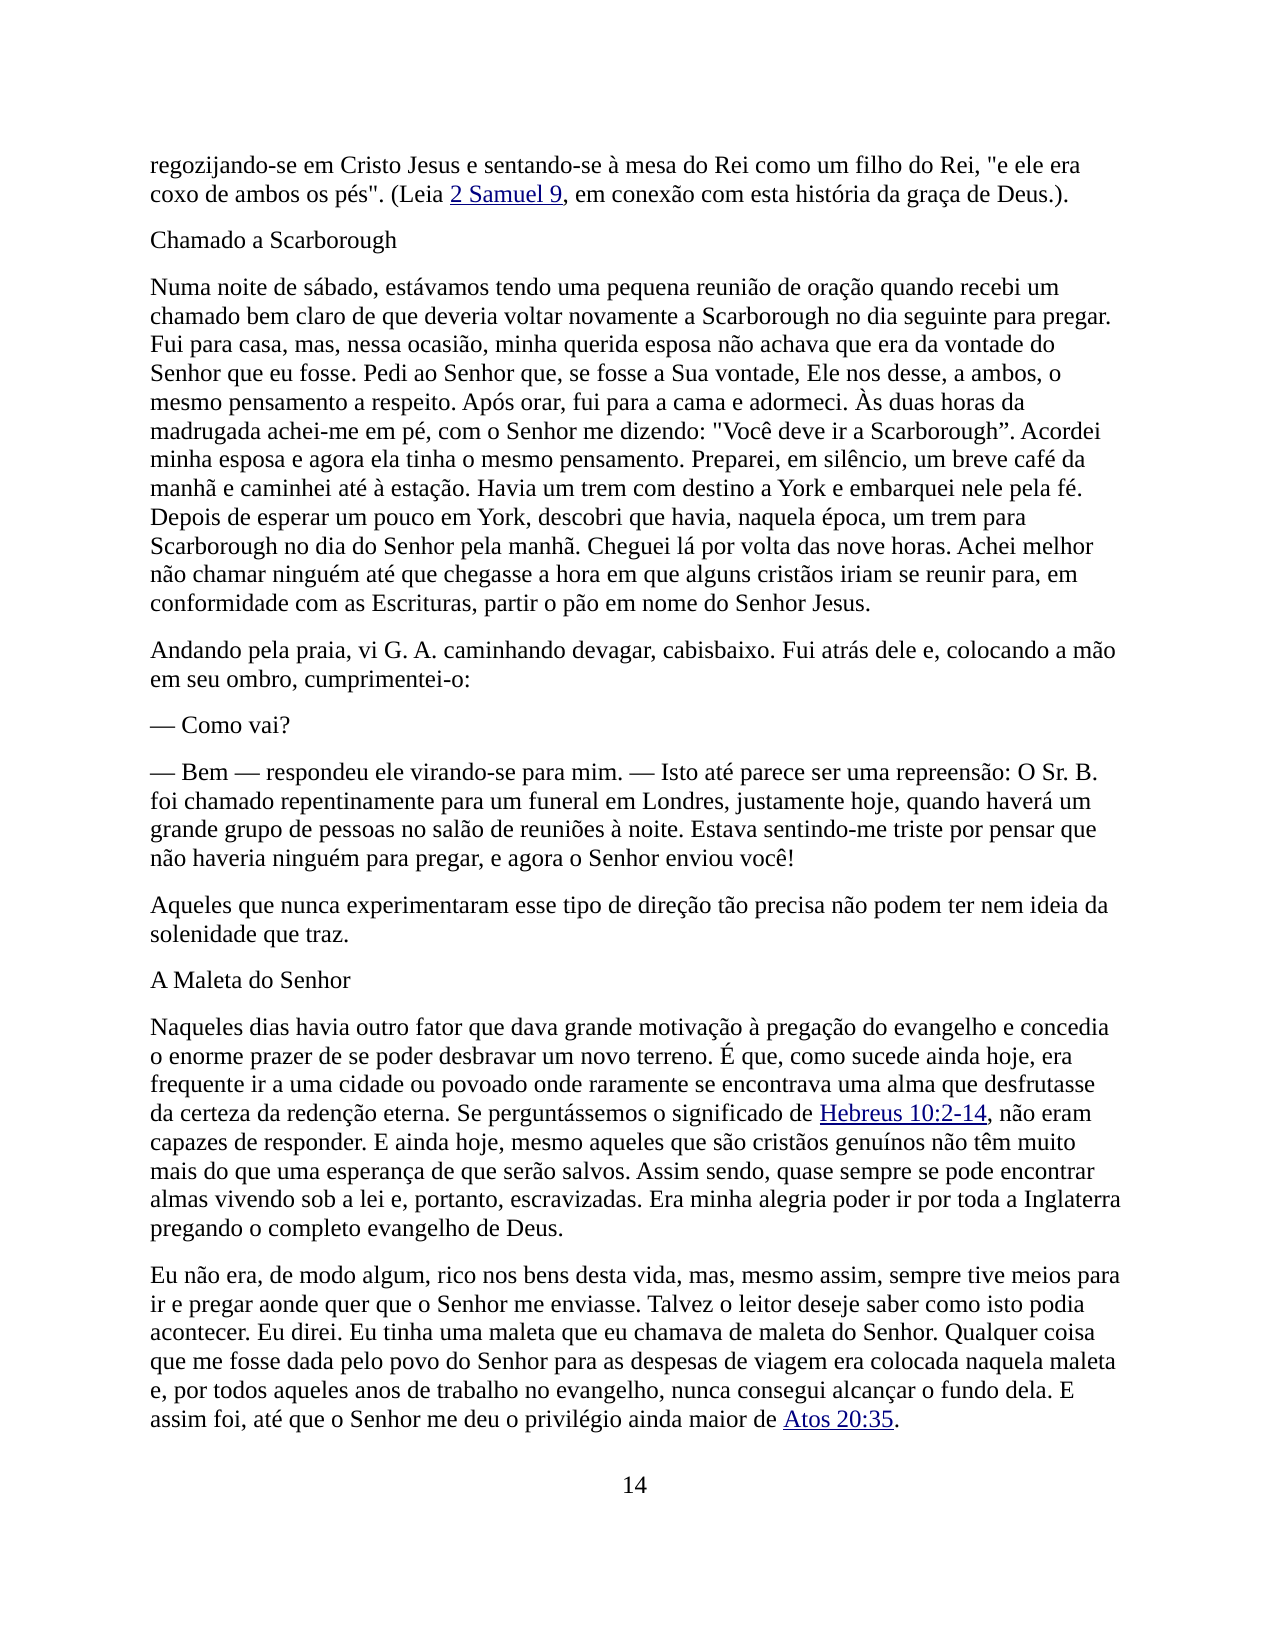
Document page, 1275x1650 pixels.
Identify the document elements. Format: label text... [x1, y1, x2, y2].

text regozijando-se em Cristo Jesus e sentando-se à mesa do Rei como um filho do Rei, "e ele era coxo de ambos os pés". (Leia 2 Samuel 9, em conexão com esta história da graça de Deus.). [150, 150, 1125, 207]
text — Bem — respondeu ele virando-se para mim. — Isto até parece ser uma repreensão: O Sr. B. foi chamado repentinamente para um funeral em Londres, justamente hoje, quando haverá um grande grupo de pessoas no salão de reuniões à noite. Estava sentindo-me triste por pensar que não haveria ninguém para pregar, e agora o Senhor enviou você! [150, 757, 1125, 872]
text Numa noite de sábado, estávamos tendo uma pequena reunião de oração quando recebi um chamado bem claro de que deveria voltar novamente a Scarborough no dia seguinte para pregar. Fui para casa, mas, nessa ocasião, minha querida esposa não achava que era da vontade do Senhor que eu fosse. Pedi ao Senhor que, se fosse a Sua vontade, Ele nos desse, a ambos, o mesmo pensamento a respeito. Após orar, fui para a cama e adormeci. Às duas horas da madrugada achei-me em pé, com o Senhor me dizendo: "Você deve ir a Scarborough”. Acordei minha esposa e agora ela tinha o mesmo pensamento. Preparei, em silêncio, um breve café da manhã e caminhei até à estação. Havia um trem com destino a York e embarquei nele pela fé. Depois de esperar um pouco em York, descobri que havia, naquela época, um trem para Scarborough no dia do Senhor pela manhã. Cheguei lá por volta das nove horas. Achei melhor não chamar ninguém até que chegasse a hora em que alguns cristãos iriam se reunir para, em conformidade com as Escrituras, partir o pão em nome do Senhor Jesus. [150, 272, 1125, 617]
text Andando pela praia, vi G. A. caminhando devagar, cabisbaixo. Fui atrás dele e, colocando a mão em seu ombro, cumprimentei-o: [150, 635, 1125, 692]
text Eu não era, de modo algum, rico nos bens desta vida, mas, mesmo assim, sempre tive meios para ir e pregar aonde quer que o Senhor me enviasse. Talvez o leitor deseje saber como isto podia acontecer. Eu direi. Eu tinha uma maleta que eu chamava de maleta do Senhor. Qualquer coisa que me fosse dada pelo povo do Senhor para as despesas de viagem era colocada naquela maleta e, por todos aqueles anos de trabalho no evangelho, nunca consegui alcançar o fundo dela. E assim foi, até que o Senhor me deu o privilégio ainda maior de Atos 20:35. [150, 1260, 1125, 1432]
text A Maleta do Senhor [150, 965, 1125, 994]
text Chamado a Scarborough [150, 225, 1125, 254]
text — Como vai? [150, 710, 1125, 739]
text Naqueles dias havia outro fator que dava grande motivação à pregação do evangelho e concedia o enorme prazer de se poder desbravar um novo terreno. É que, como sucede ainda hoje, era frequente ir a uma cidade ou povoado onde raramente se encontrava uma alma que desfrutasse da certeza da redenção eterna. Se perguntássemos o significado de Hebreus 10:2-14, não eram capazes de responder. E ainda hoje, mesmo aqueles que são cristãos genuínos não têm muito mais do que uma esperança de que serão salvos. Assim sendo, quase sempre se pode encontrar almas vivendo sob a lei e, portanto, escravizadas. Era minha alegria poder ir por toda a Inglaterra pregando o completo evangelho de Deus. [150, 1012, 1125, 1242]
text Aqueles que nunca experimentaram esse tipo de direção tão precisa não podem ter nem ideia da solenidade que traz. [150, 890, 1125, 947]
